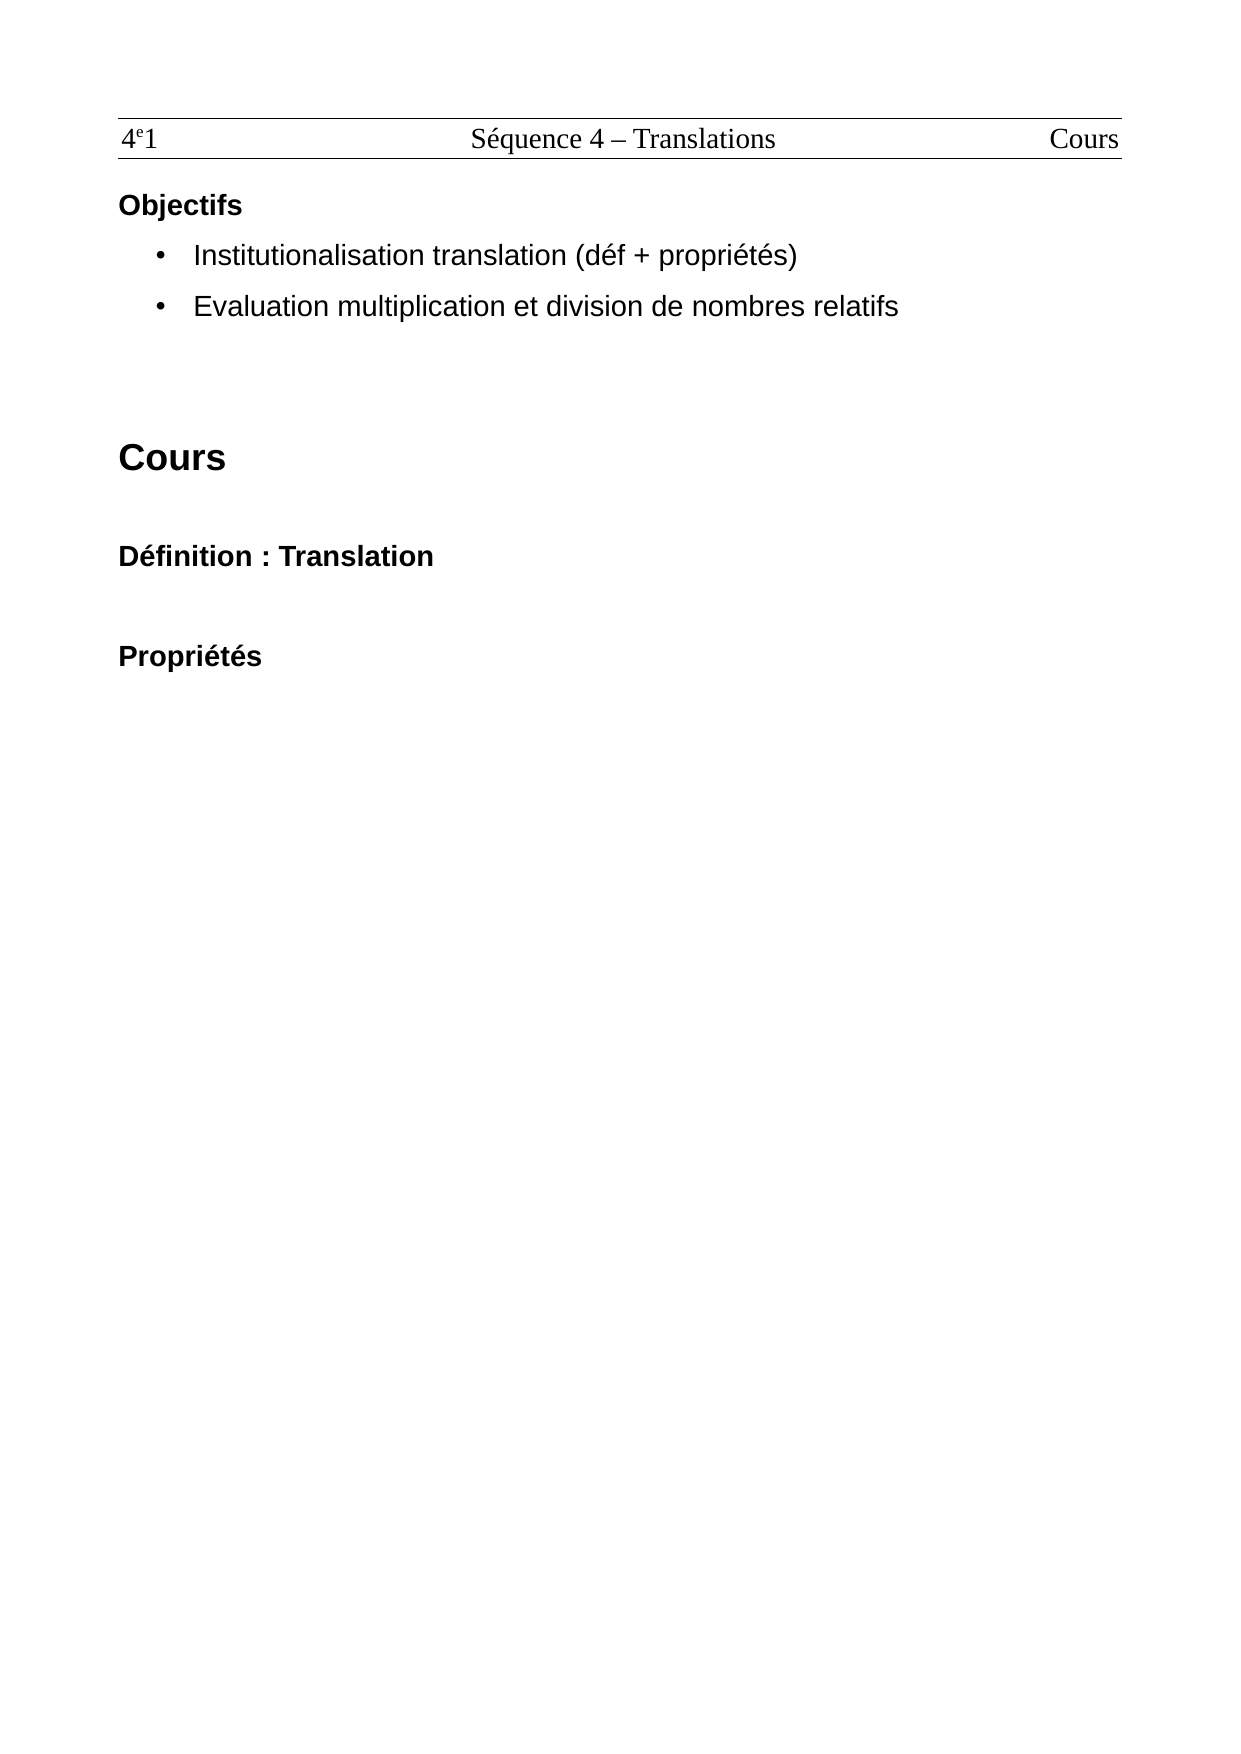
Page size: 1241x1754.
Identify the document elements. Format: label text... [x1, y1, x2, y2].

subtitle Cours [118, 436, 1122, 479]
text Propriétés [118, 639, 1122, 673]
list Institutionalisation translation (déf + propriétés) [156, 238, 1122, 272]
text Définition : Translation [118, 539, 1122, 572]
list Evaluation multiplication et division de nombres relatifs [156, 289, 1122, 323]
text Objectifs [118, 188, 1122, 221]
